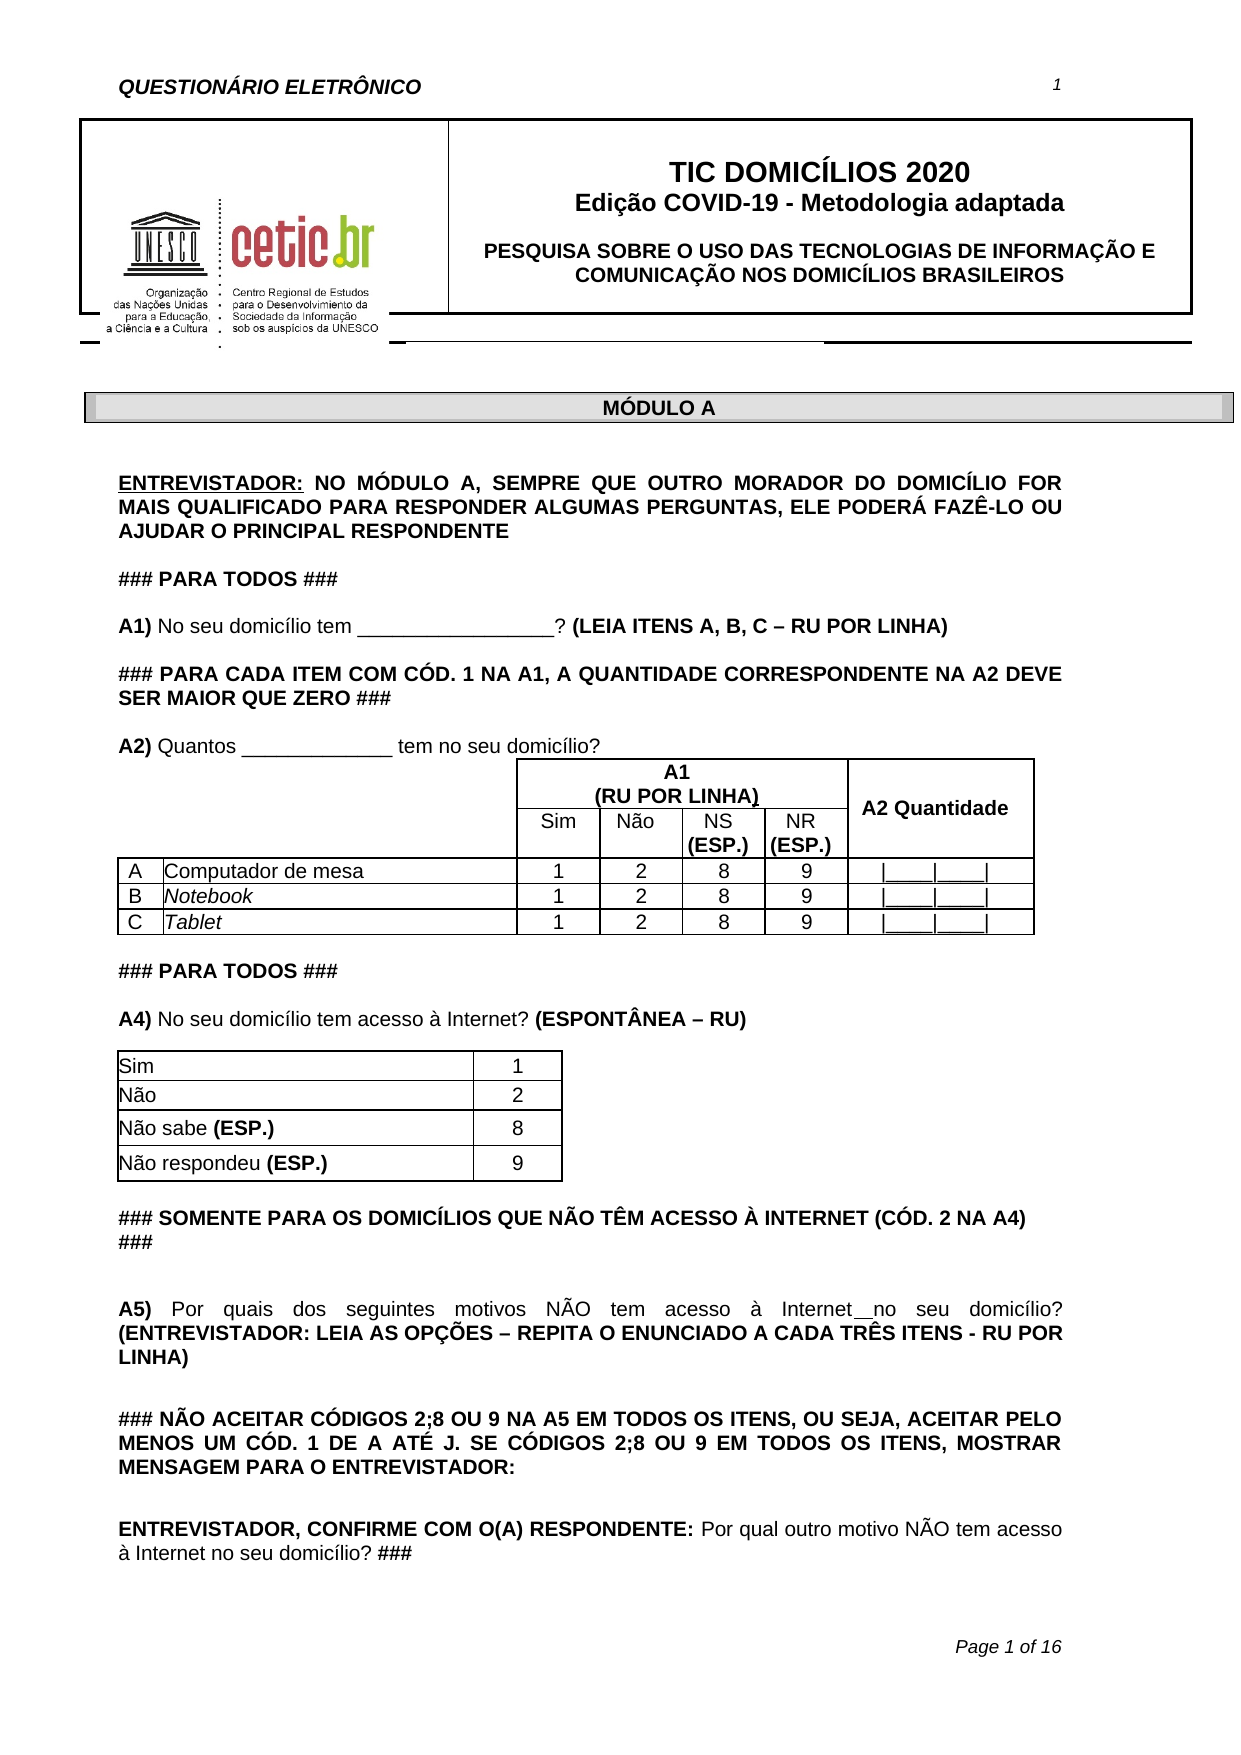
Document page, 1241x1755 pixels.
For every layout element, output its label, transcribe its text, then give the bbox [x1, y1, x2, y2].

table_cell C [119, 910, 163, 933]
table_cell 9 [766, 884, 847, 908]
table_cell B [119, 884, 163, 908]
table_header [82, 121, 448, 312]
text A1) No seu domicílio tem _________________? (LEIA ITENS A, B, C – RU POR LINHA) [118, 614, 1063, 638]
table_header [118, 758, 163, 807]
table_cell 9 [766, 910, 847, 933]
table_cell NR (ESP.) [766, 809, 847, 857]
table_cell 9 [474, 1146, 561, 1180]
table_cell |____|____| [849, 859, 1033, 882]
table_cell [118, 808, 163, 857]
table_header [164, 758, 516, 807]
table_header MÓDULO A [86, 393, 1233, 422]
text A5) Por quais dos seguintes motivos NÃO tem acesso à Internet no seu domicílio? (ENTREVISTADOR: LEIA AS OPÇÕES – REPITA O ENUNCIADO A CADA TRÊS ITENS - RU POR LINHA) [118, 1297, 1063, 1368]
table_cell [390, 315, 406, 341]
table_header A2 Quantidade [849, 760, 1033, 857]
text ENTREVISTADOR: NO MÓDULO A, SEMPRE QUE OUTRO MORADOR DO DOMICÍLIO FOR MAIS QUALIFICADO PARA RESPONDER ALGUMAS PERGUNTAS, ELE PODERÁ FAZÊ-LO OU AJUDAR O PRINCIPAL RESPONDENTE [118, 471, 1063, 542]
table_cell NS (ESP.) [683, 809, 764, 857]
text A4) No seu domicílio tem acesso à Internet? (ESPONTÂNEA – RU) [118, 1007, 1063, 1031]
table_cell 8 [683, 884, 764, 908]
table_cell 8 [683, 910, 764, 933]
text ### PARA TODOS ### [118, 566, 1063, 590]
table_header Sim [119, 1052, 473, 1080]
table_cell Tablet [164, 910, 516, 933]
table_cell Não [119, 1081, 473, 1109]
text ### SOMENTE PARA OS DOMICÍLIOS QUE NÃO TÊM ACESSO À INTERNET (CÓD. 2 NA A4) ### [118, 1206, 1063, 1253]
table_cell A [119, 859, 163, 882]
table_header A1 (RU POR LINHA) [518, 760, 847, 807]
table_cell [406, 315, 824, 341]
table_header TIC DOMICÍLIOS 2020 Edição COVID-19 - Metodologia adaptada PESQUISA SOBRE O USO DAS TECNOLOGIAS DE INFORMAÇÃO E COMUNICAÇÃO NOS DOMICÍLIOS BRASILEIROS [449, 121, 1190, 312]
table_cell 2 [601, 910, 682, 933]
table_cell 8 [474, 1111, 561, 1145]
text ### PARA CADA ITEM COM CÓD. 1 NA A1, A QUANTIDADE CORRESPONDENTE NA A2 DEVE SER MAIOR QUE ZERO ### [118, 662, 1063, 710]
table_cell Não [601, 809, 682, 857]
table_cell Computador de mesa [164, 859, 516, 882]
table_cell 1 [518, 884, 599, 908]
text A2) Quantos _____________ tem no seu domicílio? [118, 734, 1063, 758]
table_cell 1 [518, 910, 599, 933]
table_cell 2 [601, 859, 682, 882]
table_cell [80, 315, 100, 341]
table_cell 8 [683, 859, 764, 882]
table_cell 1 [518, 859, 599, 882]
table_cell Notebook [164, 884, 516, 908]
table_cell [824, 315, 1192, 341]
table_cell Sim [518, 809, 599, 857]
text ### NÃO ACEITAR CÓDIGOS 2;8 OU 9 NA A5 EM TODOS OS ITENS, OU SEJA, ACEITAR PELO MENOS UM CÓD. 1 DE A ATÉ J. SE CÓDIGOS 2;8 OU 9 EM TODOS OS ITENS, MOSTRAR MENSAGEM PARA O ENTREVISTADOR: [118, 1407, 1063, 1479]
text ENTREVISTADOR, CONFIRME COM O(A) RESPONDENTE: Por qual outro motivo NÃO tem acesso à Internet no seu domicílio? ### [118, 1517, 1063, 1565]
table_cell |____|____| [849, 884, 1033, 908]
text ### PARA TODOS ### [118, 959, 1063, 983]
table_cell Não sabe (ESP.) [119, 1111, 473, 1145]
table_cell |____|____| [849, 910, 1033, 933]
table_cell 2 [474, 1081, 561, 1109]
table_cell 2 [601, 884, 682, 908]
table_cell 9 [766, 859, 847, 882]
table_header 1 [474, 1052, 561, 1080]
table_cell [164, 808, 516, 857]
table_cell Não respondeu (ESP.) [119, 1146, 473, 1180]
